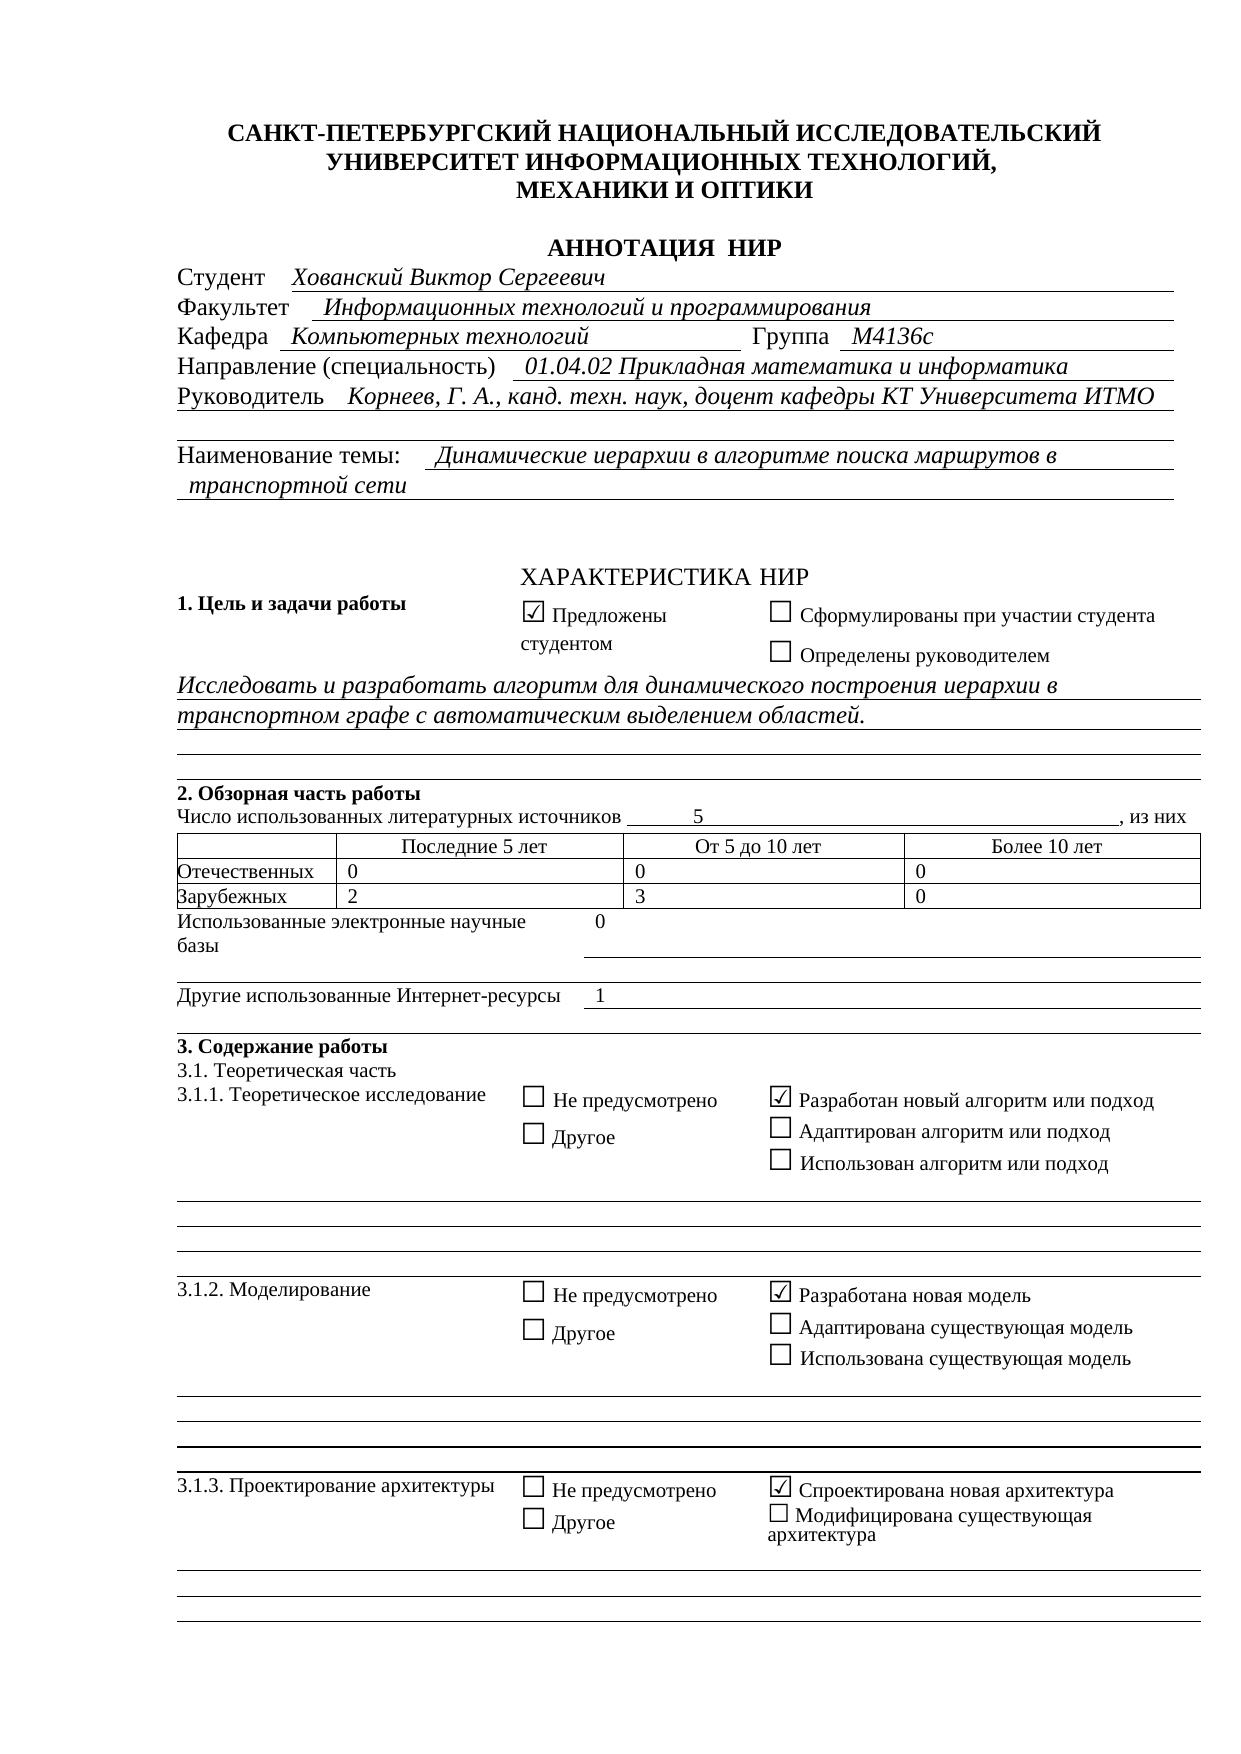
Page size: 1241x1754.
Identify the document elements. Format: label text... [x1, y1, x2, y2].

table_cell Исследовать и разработать алгоритм для динамического построения иерархии в [177, 671, 1201, 699]
table_header ☑ Предложены студентом [509, 591, 756, 671]
table_cell [177, 957, 1201, 982]
table_cell Компьютерных технологий [280, 320, 741, 350]
table_cell [177, 1252, 1201, 1276]
table_cell ☐ Не предусмотрено ☐ Другое [509, 1082, 756, 1177]
text АННОТАЦИЯ НИР [177, 233, 1152, 262]
table_cell 0 [624, 859, 904, 883]
table_cell 0 [337, 859, 623, 883]
table_cell 3.1.3. Проектирование архитектуры [177, 1473, 509, 1546]
table_cell 0 [584, 909, 1201, 957]
table_cell Наименование темы: [177, 441, 425, 469]
table_cell [177, 1597, 1201, 1621]
table_cell [177, 1448, 1201, 1471]
table_cell 2 [337, 884, 623, 908]
table_cell Информационных технологий и программирования [312, 292, 1174, 320]
table_cell ☑ Спроектирована новая архитектура ☐ Модифицирована существующая архитектура [756, 1473, 1201, 1546]
table_cell Число использованных литературных источников 5 , из них [177, 805, 1201, 833]
table_cell 01.04.02 Прикладная математика и информатика [513, 350, 1174, 380]
table_cell 3. Содержание работы [177, 1034, 1201, 1058]
table_cell Динамические иерархии в алгоритме поиска маршрутов в [425, 441, 1174, 469]
table_cell [177, 1227, 1201, 1251]
table_cell [177, 500, 1174, 529]
table_cell Направление (специальность) [177, 350, 513, 380]
text ХАРАКТЕРИСТИКА НИР [177, 558, 1152, 591]
table_cell 0 [905, 884, 1200, 908]
table_cell Руководитель [177, 380, 336, 410]
table_cell ☐ Не предусмотрено ☐ Другое [509, 1277, 756, 1372]
table_cell 3 [624, 884, 904, 908]
table_cell транспортной сети [177, 469, 1174, 499]
table_cell [177, 1397, 1201, 1421]
table_cell Более 10 лет [905, 834, 1200, 858]
table_cell [177, 631, 509, 671]
table_cell ☐ Не предусмотрено ☐ Другое [509, 1473, 756, 1546]
table_cell 3.1.2. Моделирование [177, 1277, 509, 1372]
table_cell ☐ Определены руководителем [756, 631, 1201, 671]
table_cell 2. Обзорная часть работы [177, 780, 1201, 804]
table_cell транспортном графе с автоматическим выделением областей. [177, 700, 1201, 729]
table_cell [177, 730, 1201, 754]
table_cell [177, 1422, 1201, 1446]
table_cell Кафедра [177, 320, 279, 350]
text САНКТ-ПЕТЕРБУРГСКИЙ НАЦИОНАЛЬНЫЙ ИССЛЕДОВАТЕЛЬСКИЙ УНИВЕРСИТЕТ ИНФОРМАЦИОННЫХ ТЕХНОЛОГИЙ, МЕХАНИКИ И ОПТИКИ [177, 118, 1152, 204]
table_cell Группа [741, 321, 840, 350]
table_header Студент [177, 262, 292, 291]
table_header 1. Цель и задачи работы [177, 591, 509, 631]
table_cell [177, 1008, 1201, 1032]
table_cell Использованные электронные научные базы [177, 909, 583, 957]
table_cell 1 [584, 983, 1201, 1007]
table_cell Другие использованные Интернет-ресурсы [177, 983, 583, 1007]
table_cell M4136с [840, 321, 1174, 350]
table_cell 3.1. Теоретическая часть [177, 1058, 1201, 1082]
table_header Хованский Виктор Сергеевич [292, 262, 1174, 291]
table_cell [177, 1571, 1201, 1596]
table_cell ☑ Разработана новая модель ☐ Адаптирована существующая модель ☐ Использована существующая модель [756, 1277, 1201, 1372]
table_cell [177, 1202, 1201, 1226]
table_header ☐ Сформулированы при участии студента [756, 591, 1201, 631]
table_cell [177, 1372, 1201, 1396]
table_cell ☑ Разработан новый алгоритм или подход ☐ Адаптирован алгоритм или подход ☐ Использован алгоритм или подход [756, 1082, 1201, 1177]
table_cell Отечественных [178, 859, 336, 883]
table_cell От 5 до 10 лет [624, 834, 904, 858]
table_cell Последние 5 лет [337, 834, 623, 858]
table_cell Зарубежных [178, 884, 336, 908]
table_cell 3.1.1. Теоретическое исследование [177, 1082, 509, 1177]
table_cell [177, 1546, 1201, 1570]
table_cell Корнеев, Г. А., канд. техн. наук, доцент кафедры КТ Университета ИТМО [336, 380, 1174, 410]
table_cell 0 [905, 859, 1200, 883]
table_cell [177, 755, 1201, 779]
table_cell [177, 1177, 1201, 1201]
table_cell [177, 411, 1174, 439]
table_cell Факультет [177, 291, 312, 320]
table_cell [178, 834, 336, 858]
